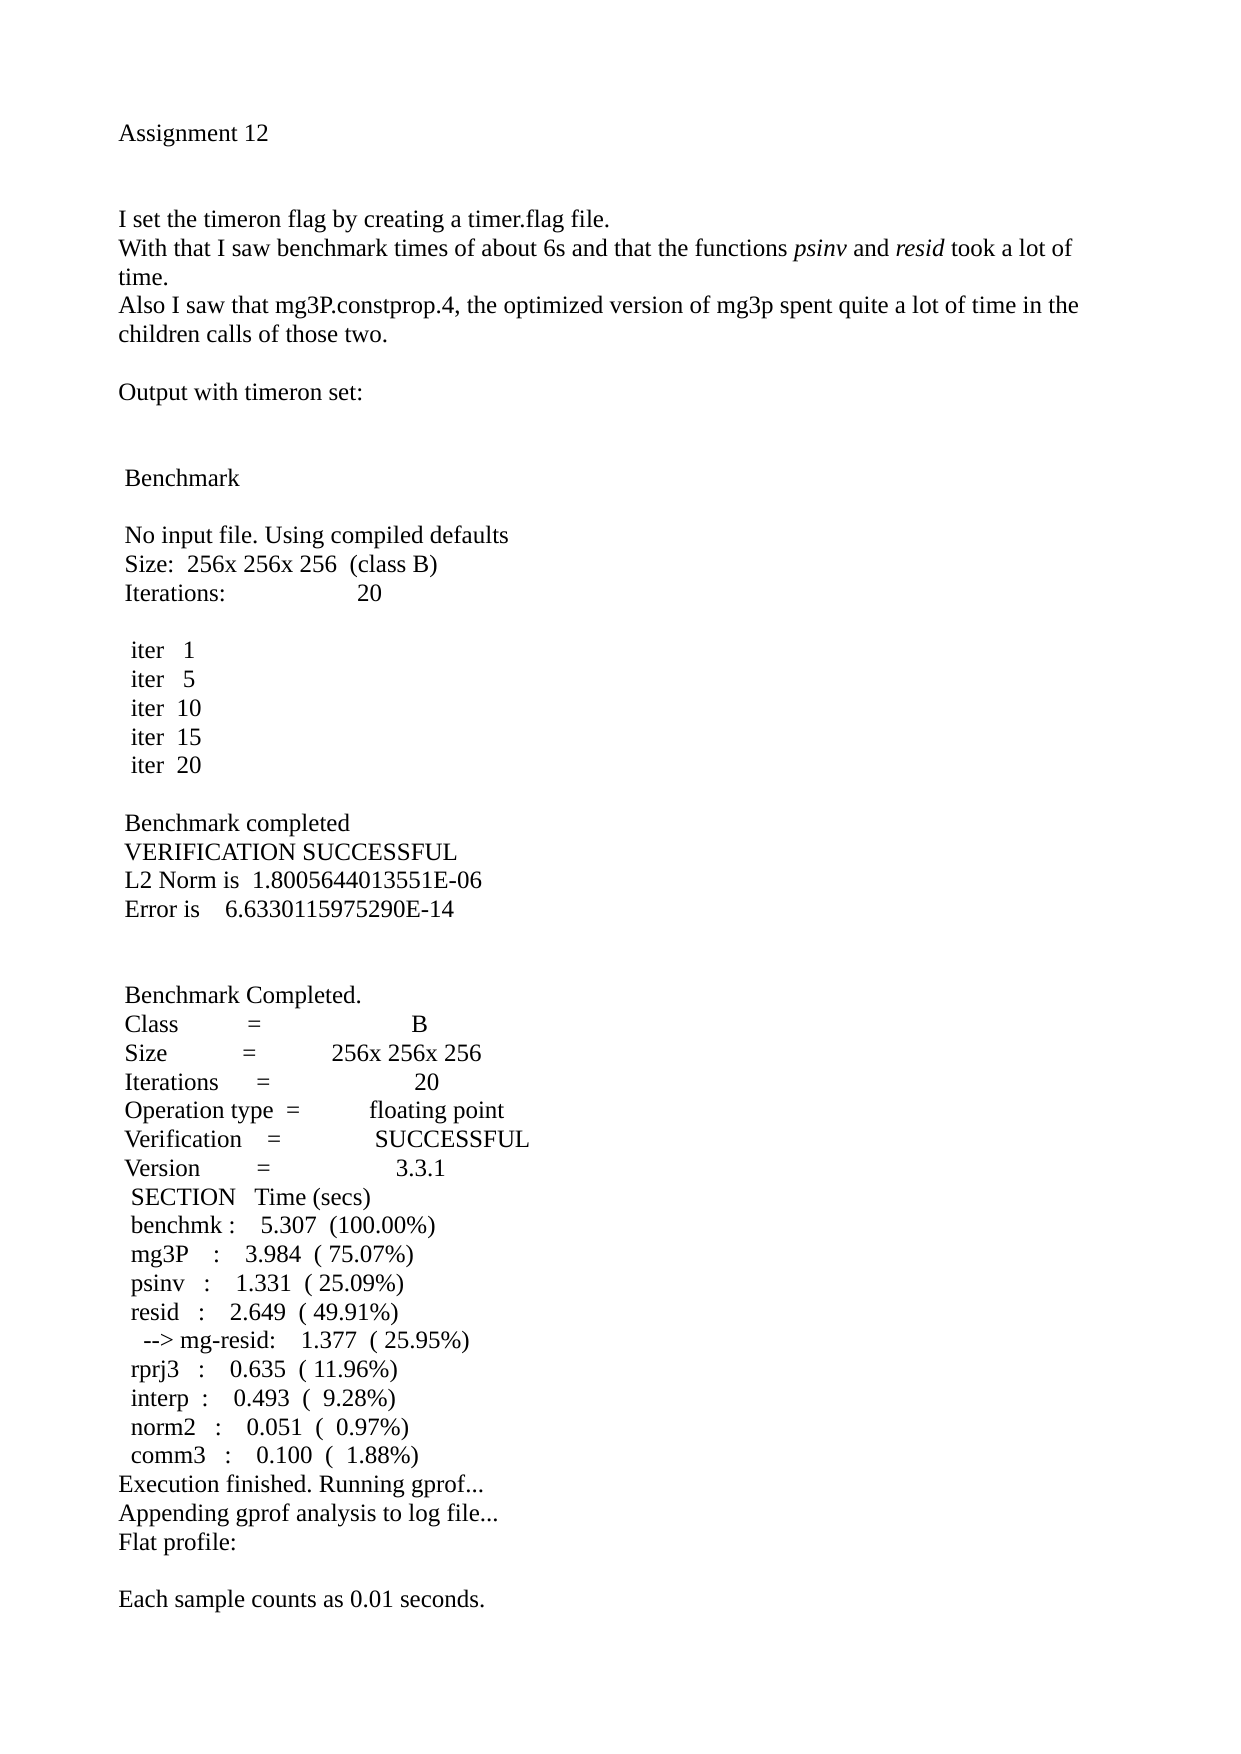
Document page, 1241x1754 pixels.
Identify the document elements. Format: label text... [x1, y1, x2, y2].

text rprj3 : 0.635 ( 11.96%) [118, 1354, 1122, 1383]
text Iterations: 20 [118, 578, 1122, 607]
text Execution finished. Running gprof... [118, 1469, 1122, 1498]
text comm3 : 0.100 ( 1.88%) [118, 1441, 1122, 1469]
text Iterations = 20 [118, 1067, 1122, 1096]
text Benchmark completed [118, 808, 1122, 837]
text Assignment 12 [118, 118, 1122, 147]
text Appending gprof analysis to log file... [118, 1498, 1122, 1527]
text Size: 256x 256x 256 (class B) [118, 549, 1122, 578]
text Verification = SUCCESSFUL [118, 1124, 1122, 1153]
text Class = B [118, 1009, 1122, 1038]
text benchmk : 5.307 (100.00%) [118, 1211, 1122, 1239]
text iter 10 [118, 693, 1122, 722]
text VERIFICATION SUCCESSFUL [118, 837, 1122, 866]
text psinv : 1.331 ( 25.09%) [118, 1268, 1122, 1297]
text I set the timeron flag by creating a timer.flag file. [118, 204, 1122, 233]
text Size = 256x 256x 256 [118, 1038, 1122, 1067]
text norm2 : 0.051 ( 0.97%) [118, 1412, 1122, 1441]
text SECTION Time (secs) [118, 1182, 1122, 1211]
text Output with timeron set: [118, 377, 1122, 406]
text L2 Norm is 1.8005644013551E-06 [118, 866, 1122, 894]
text Benchmark Completed. [118, 981, 1122, 1009]
text mg3P : 3.984 ( 75.07%) [118, 1239, 1122, 1268]
text --> mg-resid: 1.377 ( 25.95%) [118, 1326, 1122, 1354]
text Operation type = floating point [118, 1096, 1122, 1124]
text With that I saw benchmark times of about 6s and that the functions psinv and resid took a lot of time. [118, 233, 1122, 291]
text iter 1 [118, 636, 1122, 664]
text Each sample counts as 0.01 seconds. [118, 1584, 1122, 1613]
text Version = 3.3.1 [118, 1153, 1122, 1182]
text Error is 6.6330115975290E-14 [118, 894, 1122, 923]
text No input file. Using compiled defaults [118, 521, 1122, 549]
text Benchmark [118, 463, 1122, 492]
text interp : 0.493 ( 9.28%) [118, 1383, 1122, 1412]
text iter 15 [118, 722, 1122, 751]
text iter 5 [118, 664, 1122, 693]
text Also I saw that mg3P.constprop.4, the optimized version of mg3p spent quite a lot of time in the children calls of those two. [118, 291, 1122, 348]
text resid : 2.649 ( 49.91%) [118, 1297, 1122, 1326]
text iter 20 [118, 751, 1122, 779]
text Flat profile: [118, 1527, 1122, 1556]
